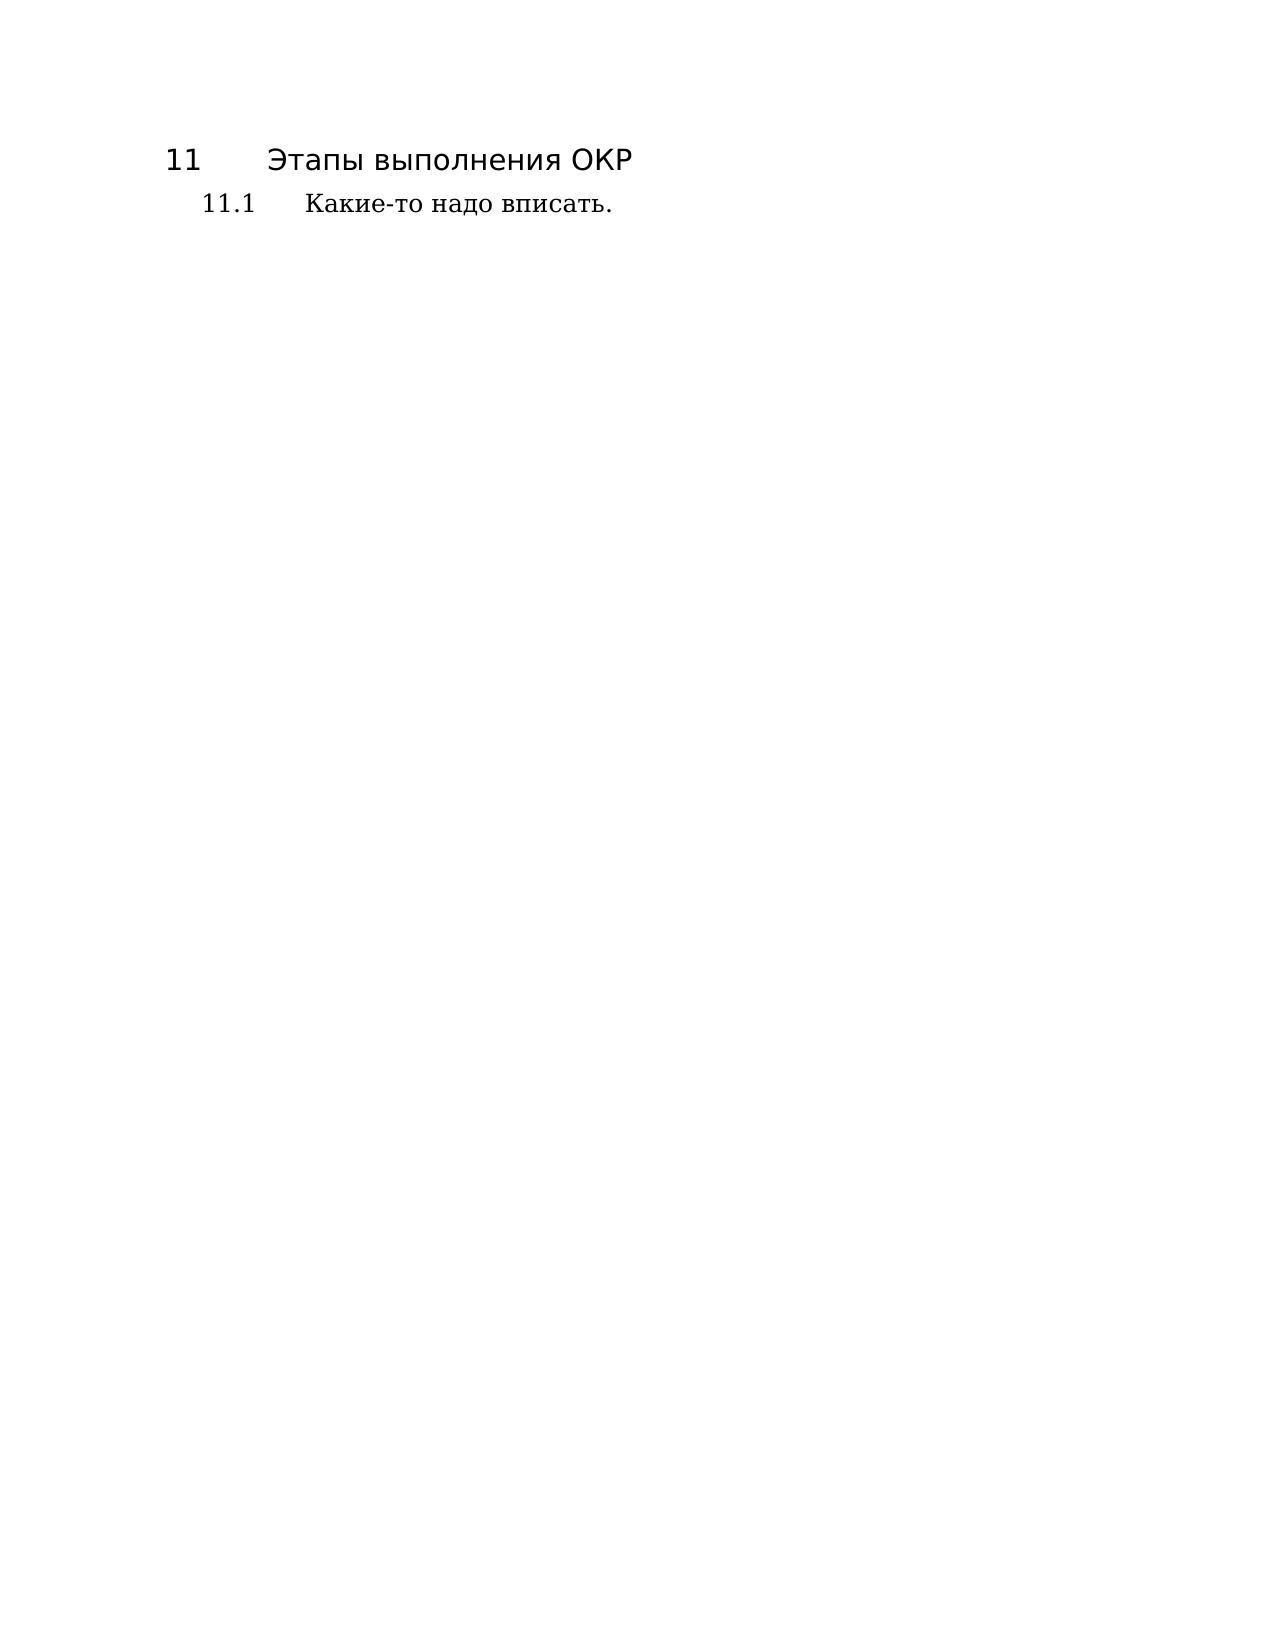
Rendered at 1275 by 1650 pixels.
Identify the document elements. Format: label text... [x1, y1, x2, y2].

list Какие-то надо вписать. [193, 189, 1157, 219]
subtitle Этапы выполнения ОКР [156, 143, 1157, 177]
